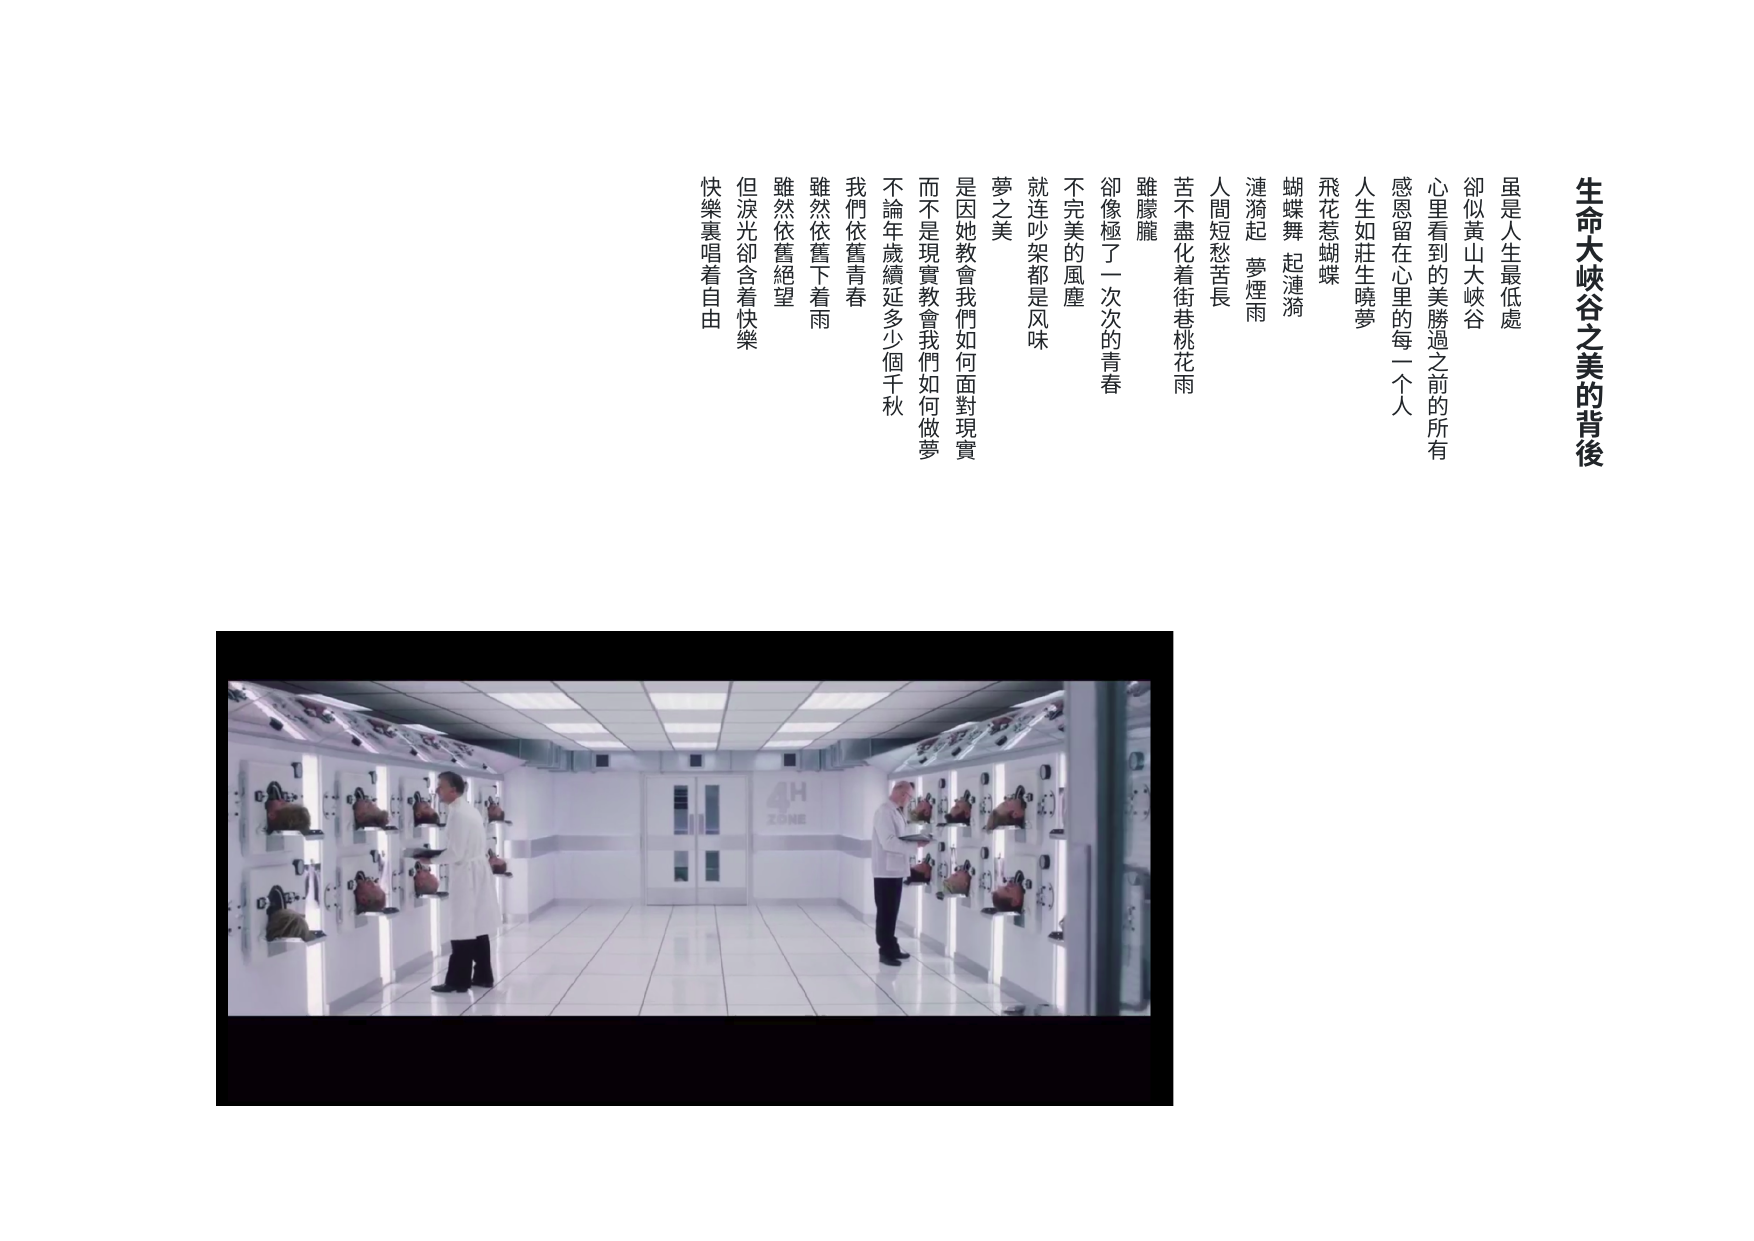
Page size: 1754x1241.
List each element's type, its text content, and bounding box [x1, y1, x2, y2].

text 蝴蝶舞 起漣漪 [1277, 176, 1309, 634]
text 但淚光卻含着快樂 [732, 176, 764, 631]
text 不完美的風塵 [1059, 176, 1091, 631]
text 苦不盡化着街巷桃花雨 [1168, 176, 1200, 634]
text 夢之美 [986, 176, 1018, 631]
text 卻似黃山大峽谷 [1459, 176, 1491, 634]
text 快樂裏唱着自由 [696, 176, 727, 631]
text 漣漪起 夢煙雨 [1241, 176, 1273, 634]
text 雖然依舊下着雨 [805, 176, 836, 631]
text 就连吵架都是风味 [1023, 176, 1054, 631]
text 雖朦朧 [1132, 176, 1163, 631]
text 人生如莊生曉夢 [1350, 176, 1382, 634]
text 人間短愁苦長 [1204, 176, 1236, 634]
text 卻像極了一次次的青春 [1096, 176, 1127, 631]
picture [216, 631, 1174, 1106]
text 我們依舊青春 [841, 176, 873, 631]
text 心里看到的美勝過之前的所有 [1423, 176, 1454, 634]
text 而不是現實教會我們如何做夢 [914, 176, 945, 631]
text 感恩留在心里的每一个人 [1386, 176, 1418, 634]
text 虽是人生最低處 [1495, 176, 1527, 634]
text 飛花惹蝴蝶 [1314, 176, 1345, 634]
subtitle 生命大峽谷之美的背後 [1568, 176, 1611, 634]
text 是因她教會我們如何面對現實 [950, 176, 982, 631]
text 不論年歲續延多少個千秋 [877, 176, 909, 631]
text 雖然依舊絕望 [768, 176, 800, 631]
